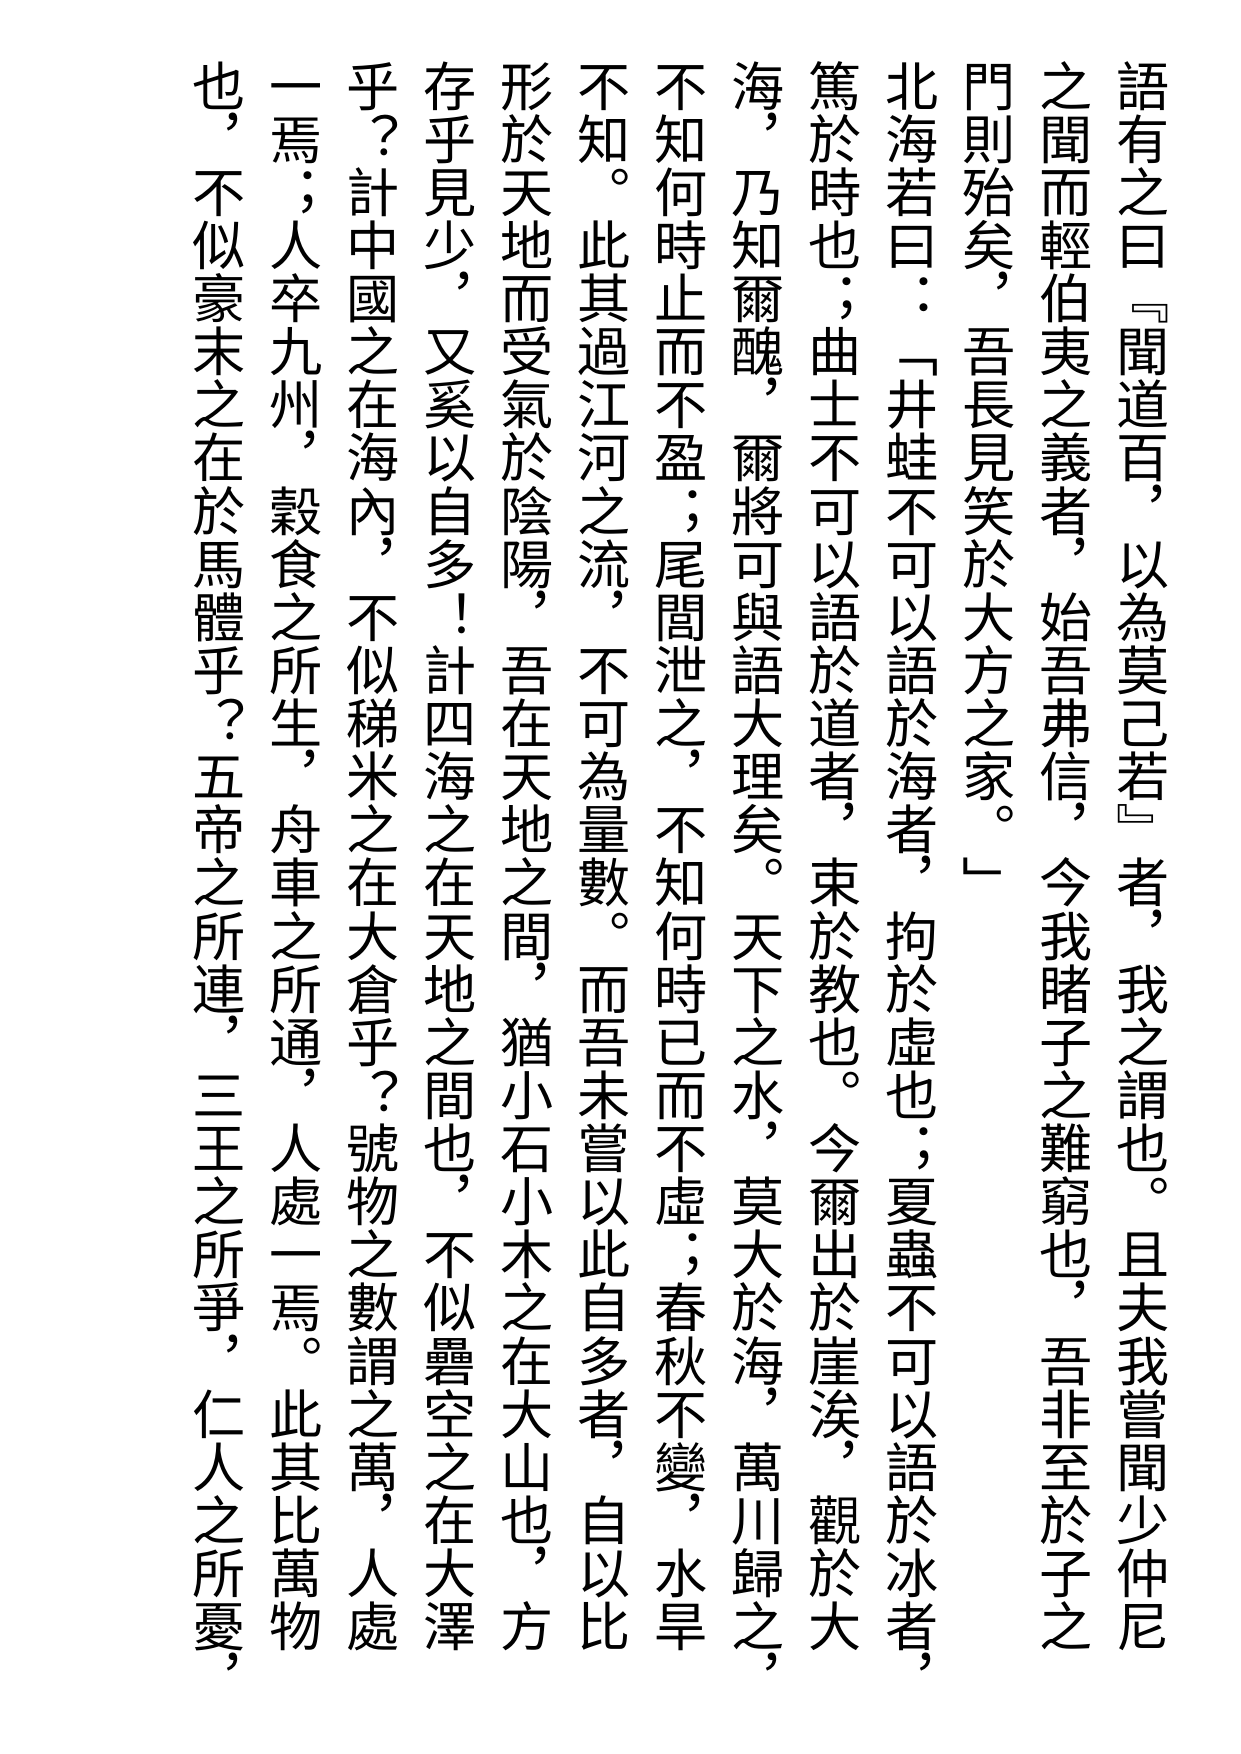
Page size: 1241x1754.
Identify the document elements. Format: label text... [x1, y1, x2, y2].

text 北海若曰：「井蛙不可以語於海者，拘於虛也；夏蟲不可以語於冰者，篤於時也；曲士不可以語於道者，束於教也。今爾出於崖涘，觀於大海，乃知爾醜，爾將可與語大理矣。天下之水，莫大於海，萬川歸之，不知何時止而不盈；尾閭泄之，不知何時已而不虛；春秋不變，水旱不知。此其過江河之流，不可為量數。而吾未嘗以此自多者，自以比形於天地而受氣於陰陽，吾在天地之間，猶小石小木之在大山也，方存乎見少，又奚以自多！計四海之在天地之間也，不似礨空之在大澤乎？計中國之在海內，不似稊米之在大倉乎？號物之數謂之萬，人處一焉；人卒九州，穀食之所生，舟車之所通，人處一焉。此其比萬物也，不似豪末之在於馬體乎？五帝之所連，三王之所爭，仁人之所憂，任士之所勞，盡此矣。伯夷辭之以為名，仲尼語之以為博，此其自多也，不似爾向之自多於水乎？」 [180, 59, 950, 1695]
text 秋水時至，百川灌河，涇流之大，兩涘渚崖之間，不辯牛馬。於是焉河伯欣然自喜，以天下之美為盡在己。順流而東行，至於北海，東面而視，不見水端，於是焉河伯始旋其面目，望洋向若而歎，曰：「野語有之曰『聞道百，以為莫己若』者，我之謂也。且夫我嘗聞少仲尼之聞而輕伯夷之義者，始吾弗信，今我睹子之難窮也，吾非至於子之門則殆矣，吾長見笑於大方之家。」 [950, 59, 1181, 1695]
